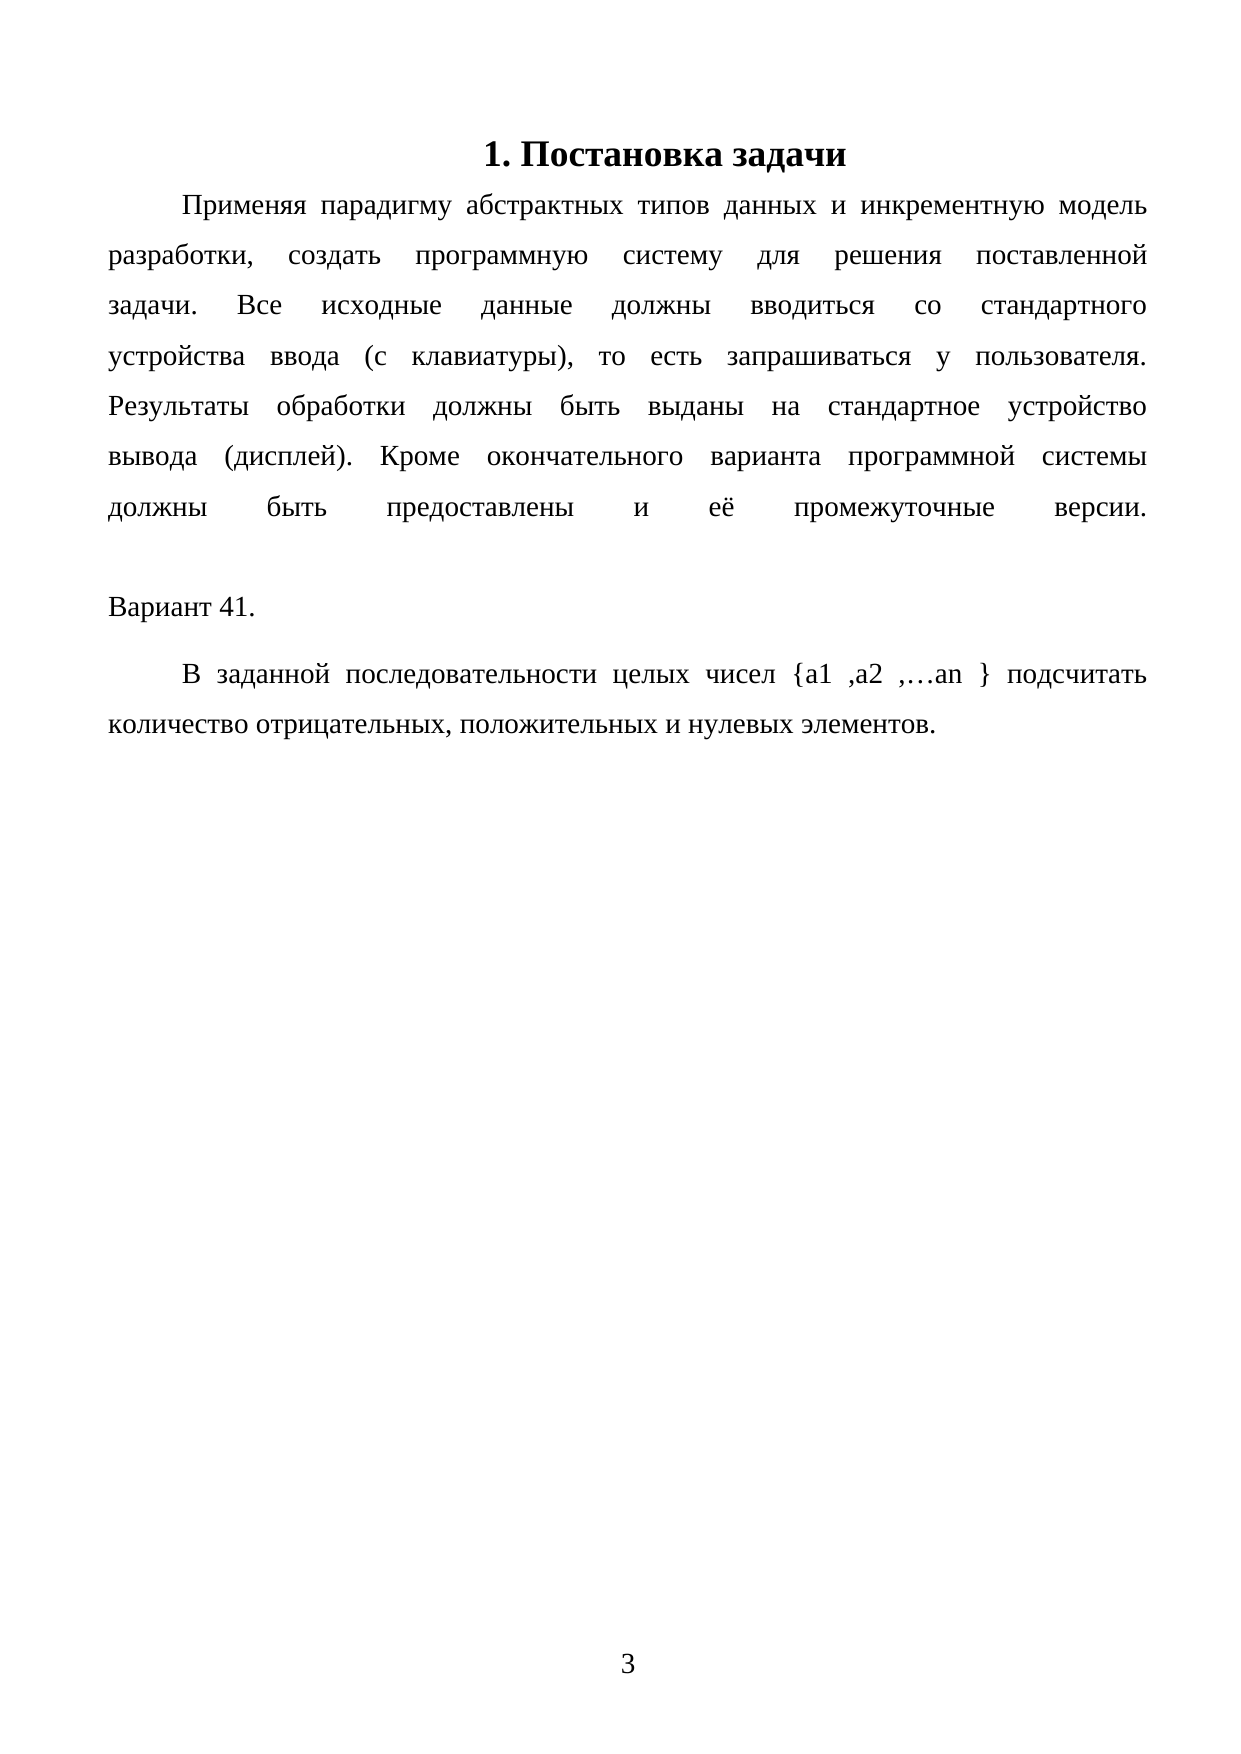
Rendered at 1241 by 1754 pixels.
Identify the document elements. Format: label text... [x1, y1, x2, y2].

text Применяя парадигму абстрактных типов данных и инкрементную модель разработки, создать программную систему для решения поставленной задачи. Все исходные данные должны вводиться со стандартного устройства ввода (с клавиатуры), то есть запрашиваться у пользователя. Результаты обработки должны быть выданы на стандартное устройство вывода (дисплей). Кроме окончательного варианта программной системы должны быть предоставлены и её промежуточные версии. Вариант 41. [108, 187, 1148, 623]
subtitle 1. Постановка задачи [108, 131, 1148, 174]
text В заданной последовательности целых чисел {a1 ,a2 ,…an } подсчитать количество отрицательных, положительных и нулевых элементов. [108, 656, 1148, 740]
